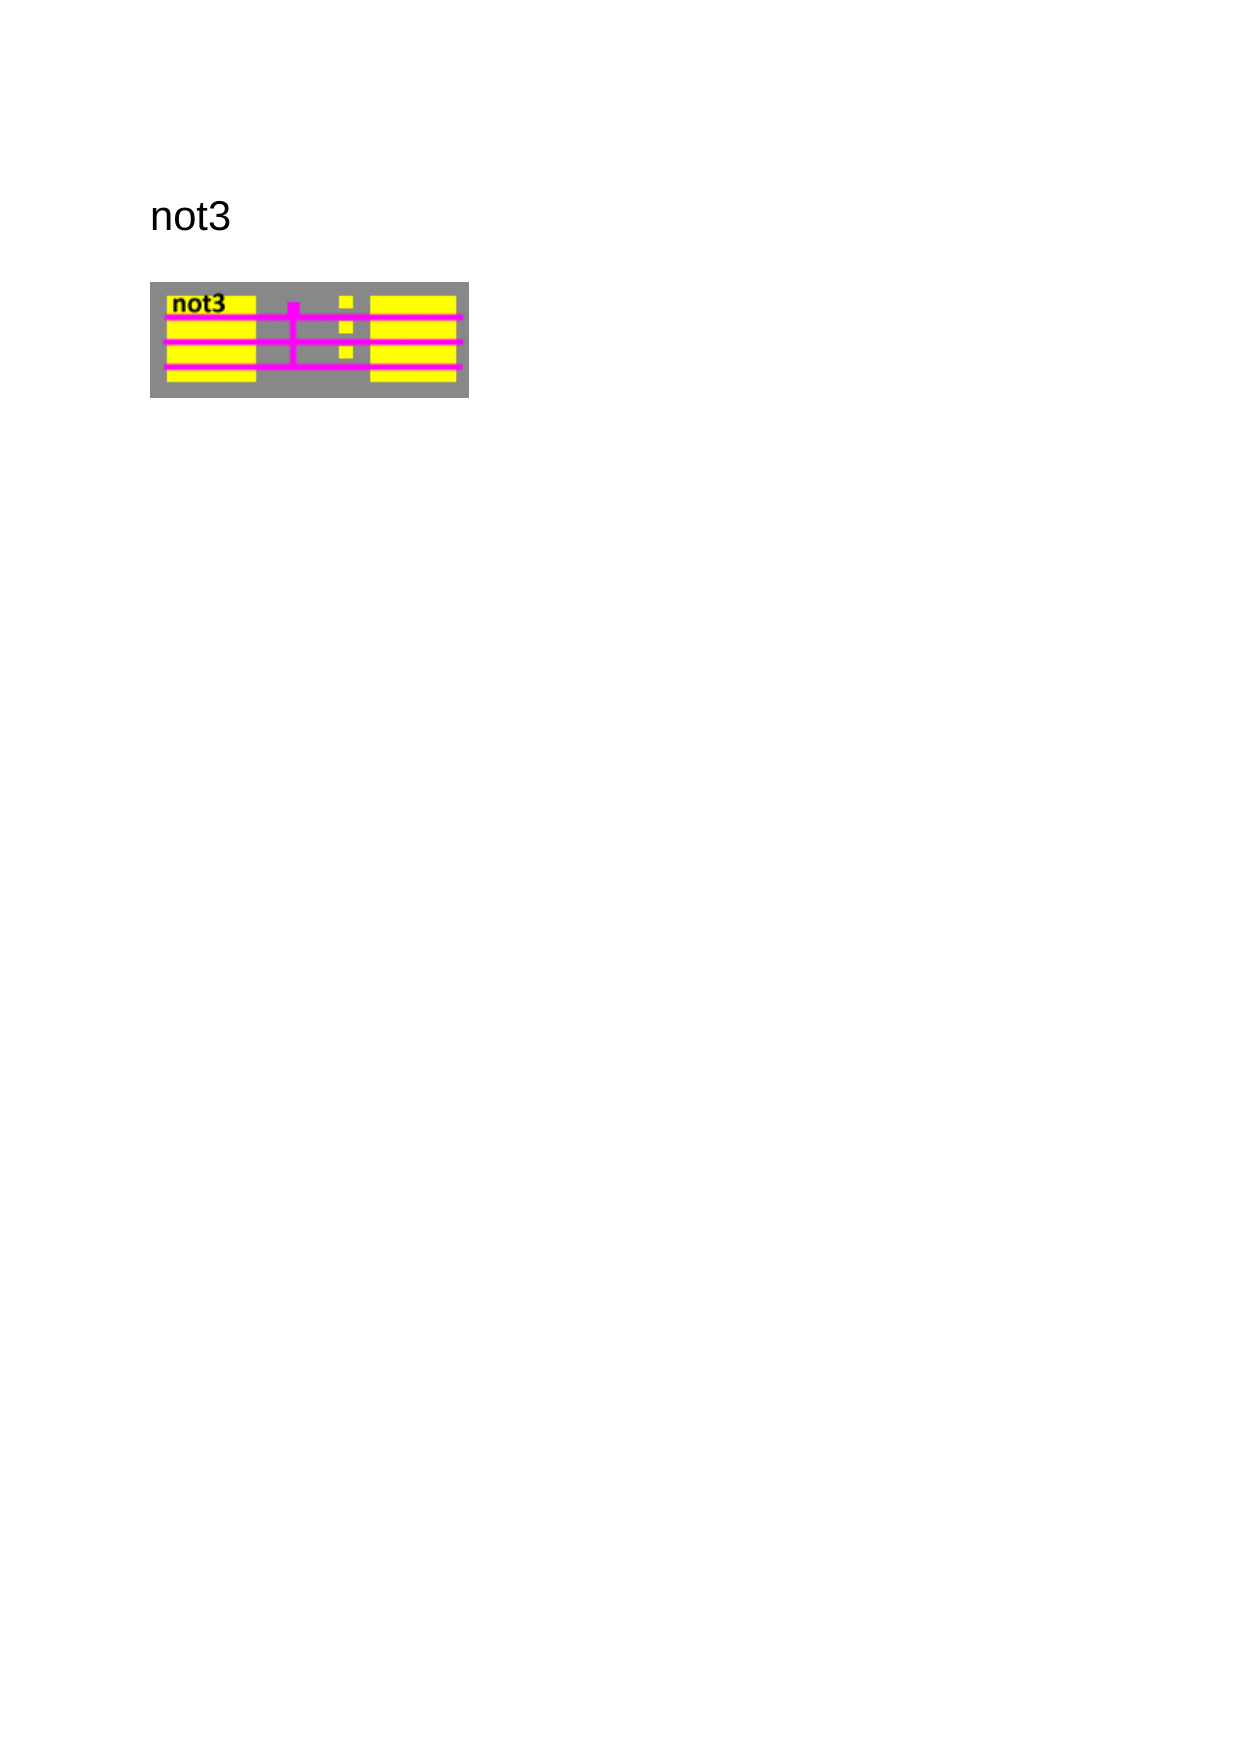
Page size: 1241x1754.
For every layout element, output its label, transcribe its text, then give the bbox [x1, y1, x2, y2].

subtitle not3 [150, 192, 1090, 239]
picture [150, 282, 469, 398]
